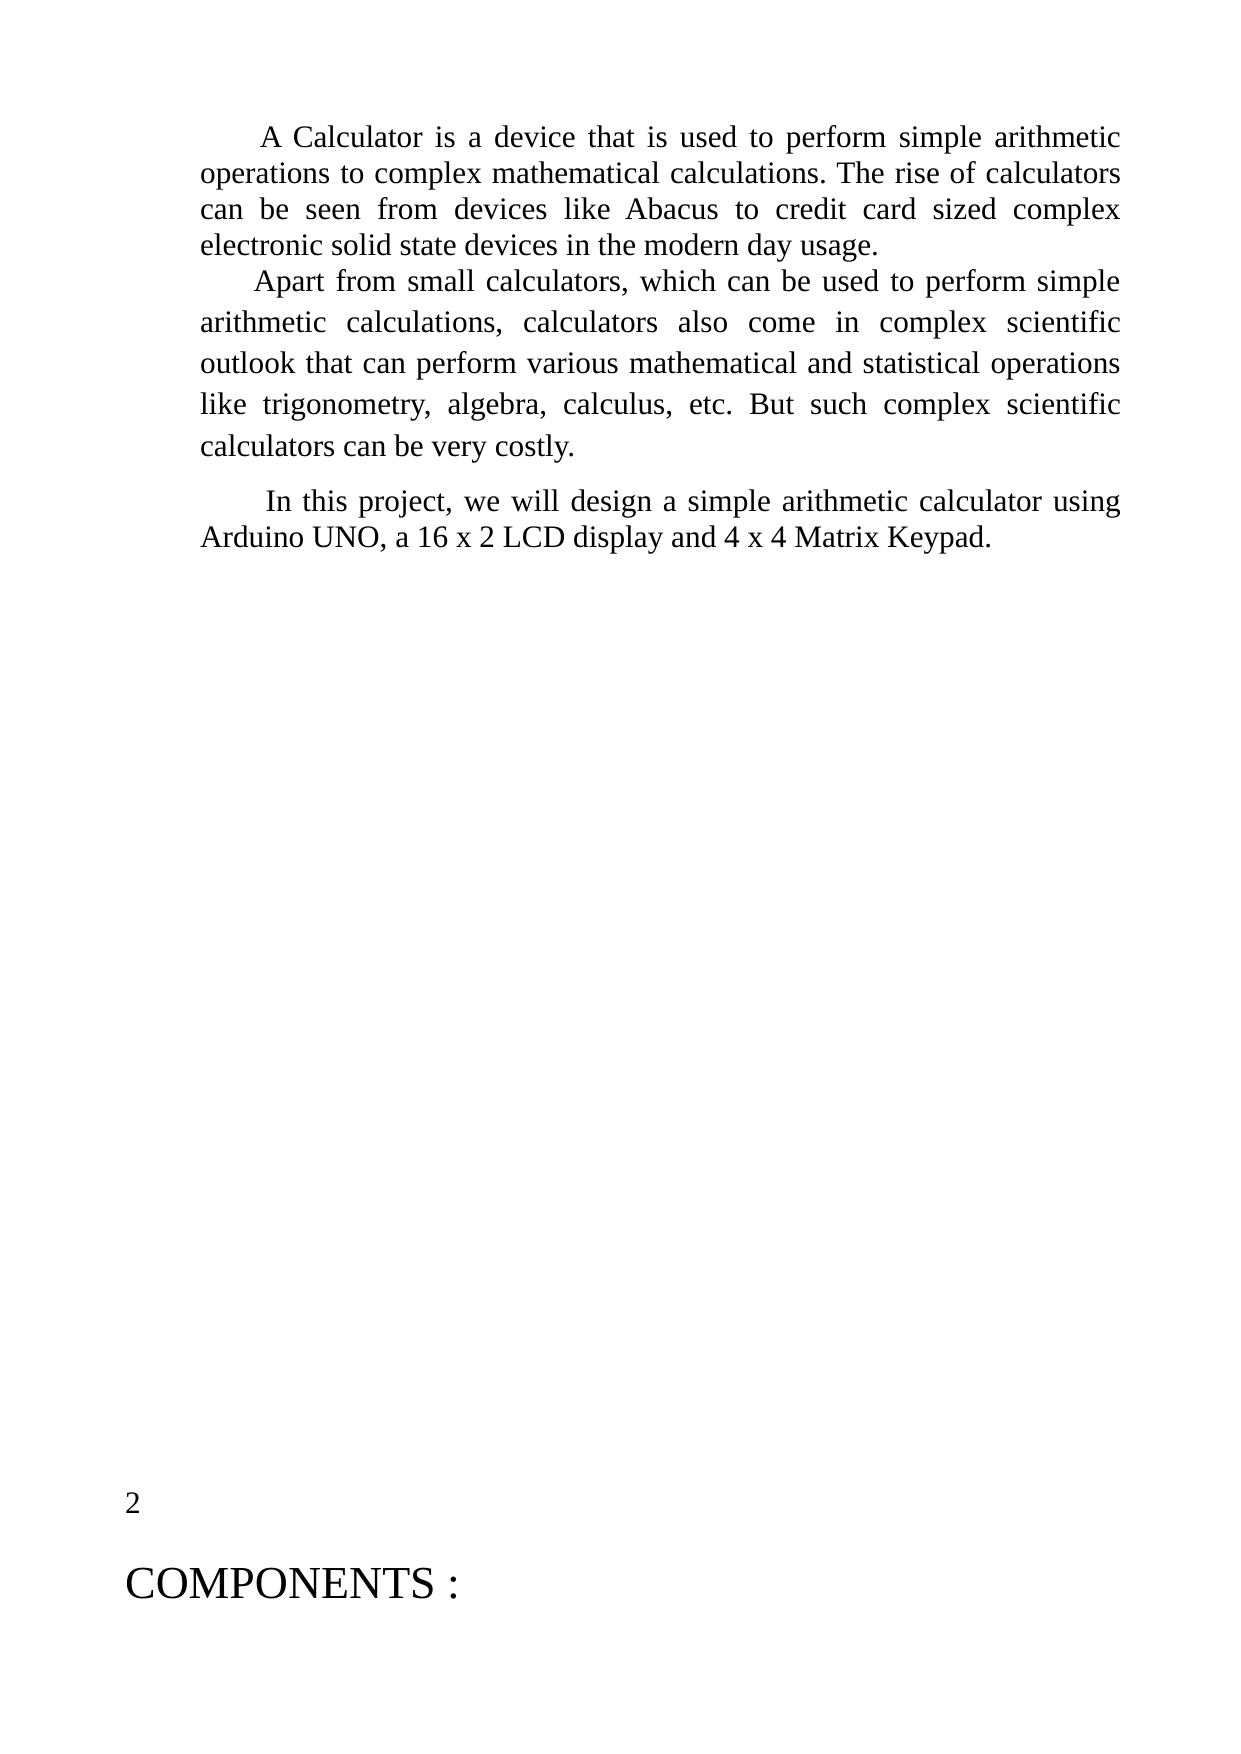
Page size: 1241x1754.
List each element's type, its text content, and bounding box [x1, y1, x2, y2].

list A Calculator is a device that is used to perform simple arithmetic operations to complex mathematical calculations. The rise of calculators can be seen from devices like Abacus to credit card sized complex electronic solid state devices in the modern day usage. [162, 118, 1122, 262]
list In this project, we will design a simple arithmetic calculator using Arduino UNO, a 16 x 2 LCD display and 4 x 4 Matrix Keypad. [162, 483, 1122, 554]
text COMPONENTS : [125, 1556, 1122, 1609]
list Apart from small calculators, which can be used to perform simple arithmetic calculations, calculators also come in complex scientific outlook that can perform various mathematical and statistical operations like trigonometry, algebra, calculus, etc. But such complex scientific calculators can be very costly. [162, 262, 1122, 463]
text 2 [125, 1484, 1122, 1520]
